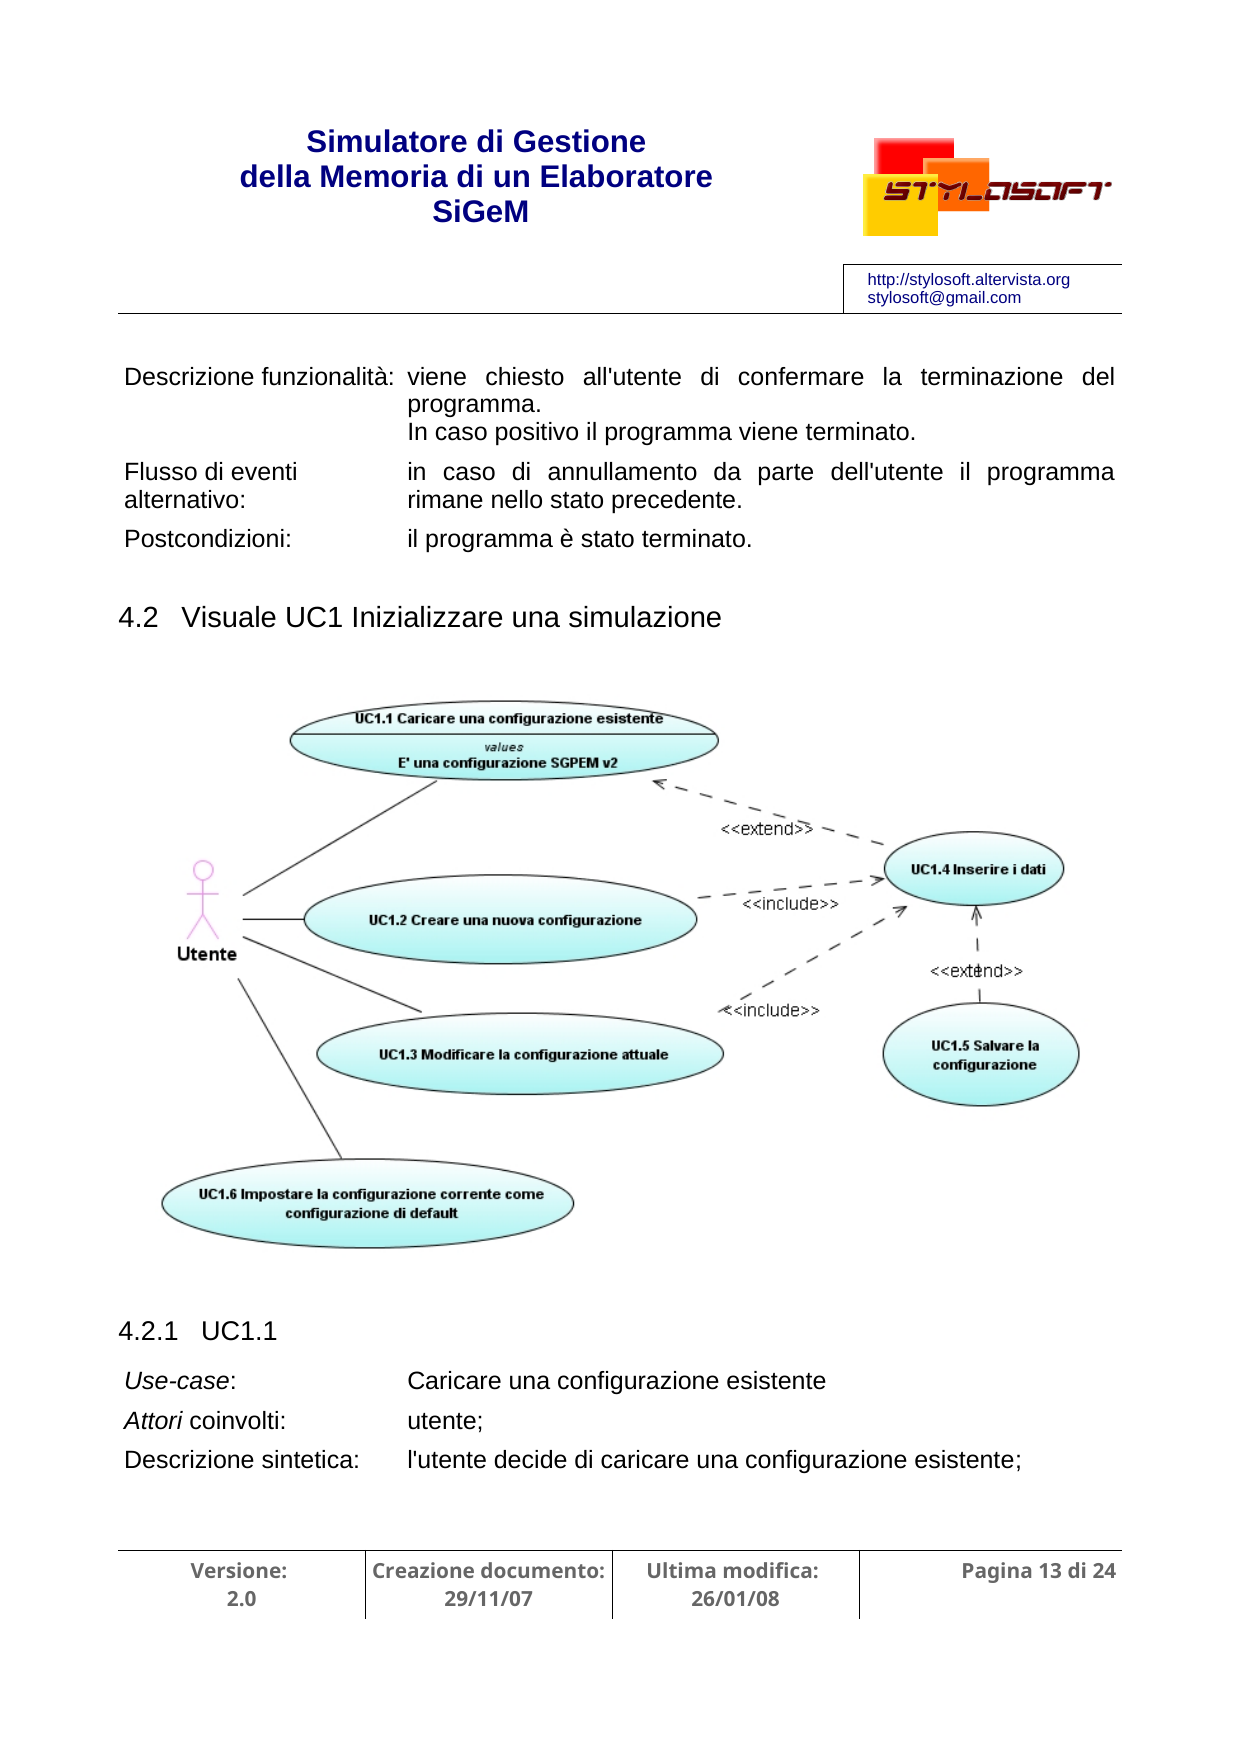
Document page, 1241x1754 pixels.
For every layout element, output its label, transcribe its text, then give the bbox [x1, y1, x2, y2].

table_cell Descrizione sintetica: [118, 1440, 401, 1479]
table_cell il programma è stato terminato. [401, 519, 1122, 558]
table_header Caricare una configurazione esistente [401, 1361, 1122, 1401]
table_cell Flusso di eventi alternativo: [118, 452, 401, 519]
table_cell l'utente decide di caricare una configurazione esistente; [401, 1440, 1122, 1479]
table_cell in caso di annullamento da parte dell'utente il programma rimane nello stato precedente. [401, 452, 1122, 519]
subtitle Visuale UC1 Inizializzare una simulazione [118, 601, 1122, 634]
table_cell viene chiesto all'utente di confermare la terminazione del programma. In caso positivo il programma viene terminato. [401, 357, 1122, 452]
picture [848, 123, 1117, 247]
table_cell Descrizione funzionalità: [118, 357, 401, 452]
subtitle UC1.1 [118, 1316, 1122, 1347]
table_header Use-case: [118, 1361, 401, 1401]
picture [135, 674, 1105, 1274]
table_cell Postcondizioni: [118, 519, 401, 558]
table_cell utente; [401, 1401, 1122, 1440]
table_cell Attori coinvolti: [118, 1401, 401, 1440]
